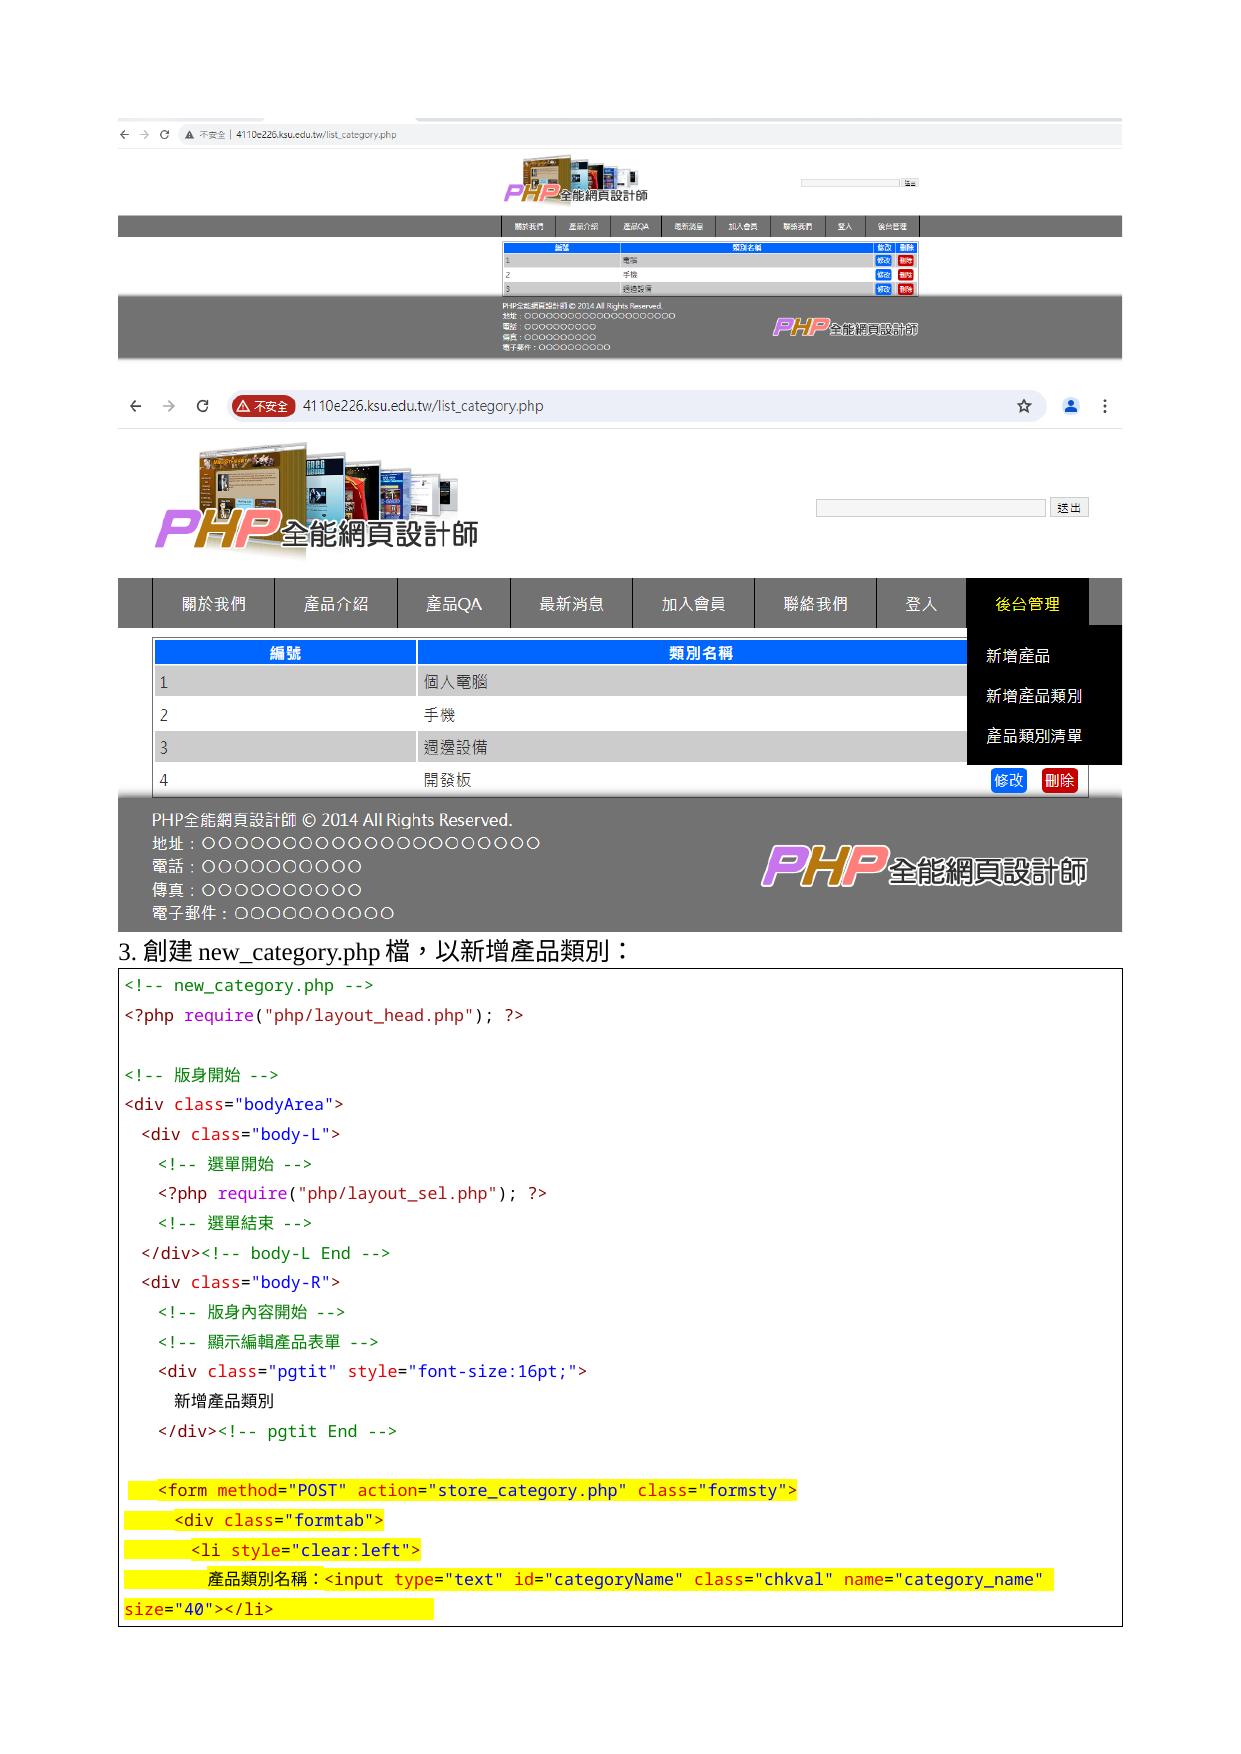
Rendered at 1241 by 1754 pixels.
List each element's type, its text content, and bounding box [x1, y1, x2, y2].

table_header <!-- new_category.php --> <?php require("php/layout_head.php"); ?> <!-- 版身開始 --> <div class="bodyArea"> <div class="body-L"> <!-- 選單開始 --> <?php require("php/layout_sel.php"); ?> <!-- 選單結束 --> </div><!-- body-L End --> <div class="body-R"> <!-- 版身內容開始 --> <!-- 顯示編輯產品表單 --> <div class="pgtit" style="font-size:16pt;"> 新增產品類別 </div><!-- pgtit End --> <form method="POST" action="store_category.php" class="formsty"> <div class="formtab"> <li style="clear:left"> 產品類別名稱：<input type="text" id="categoryName" class="chkval" name="category_name" size="40"></li> [119, 969, 1122, 1626]
text 3. 創建new_category.php檔，以新增產品類別： [118, 932, 1122, 968]
